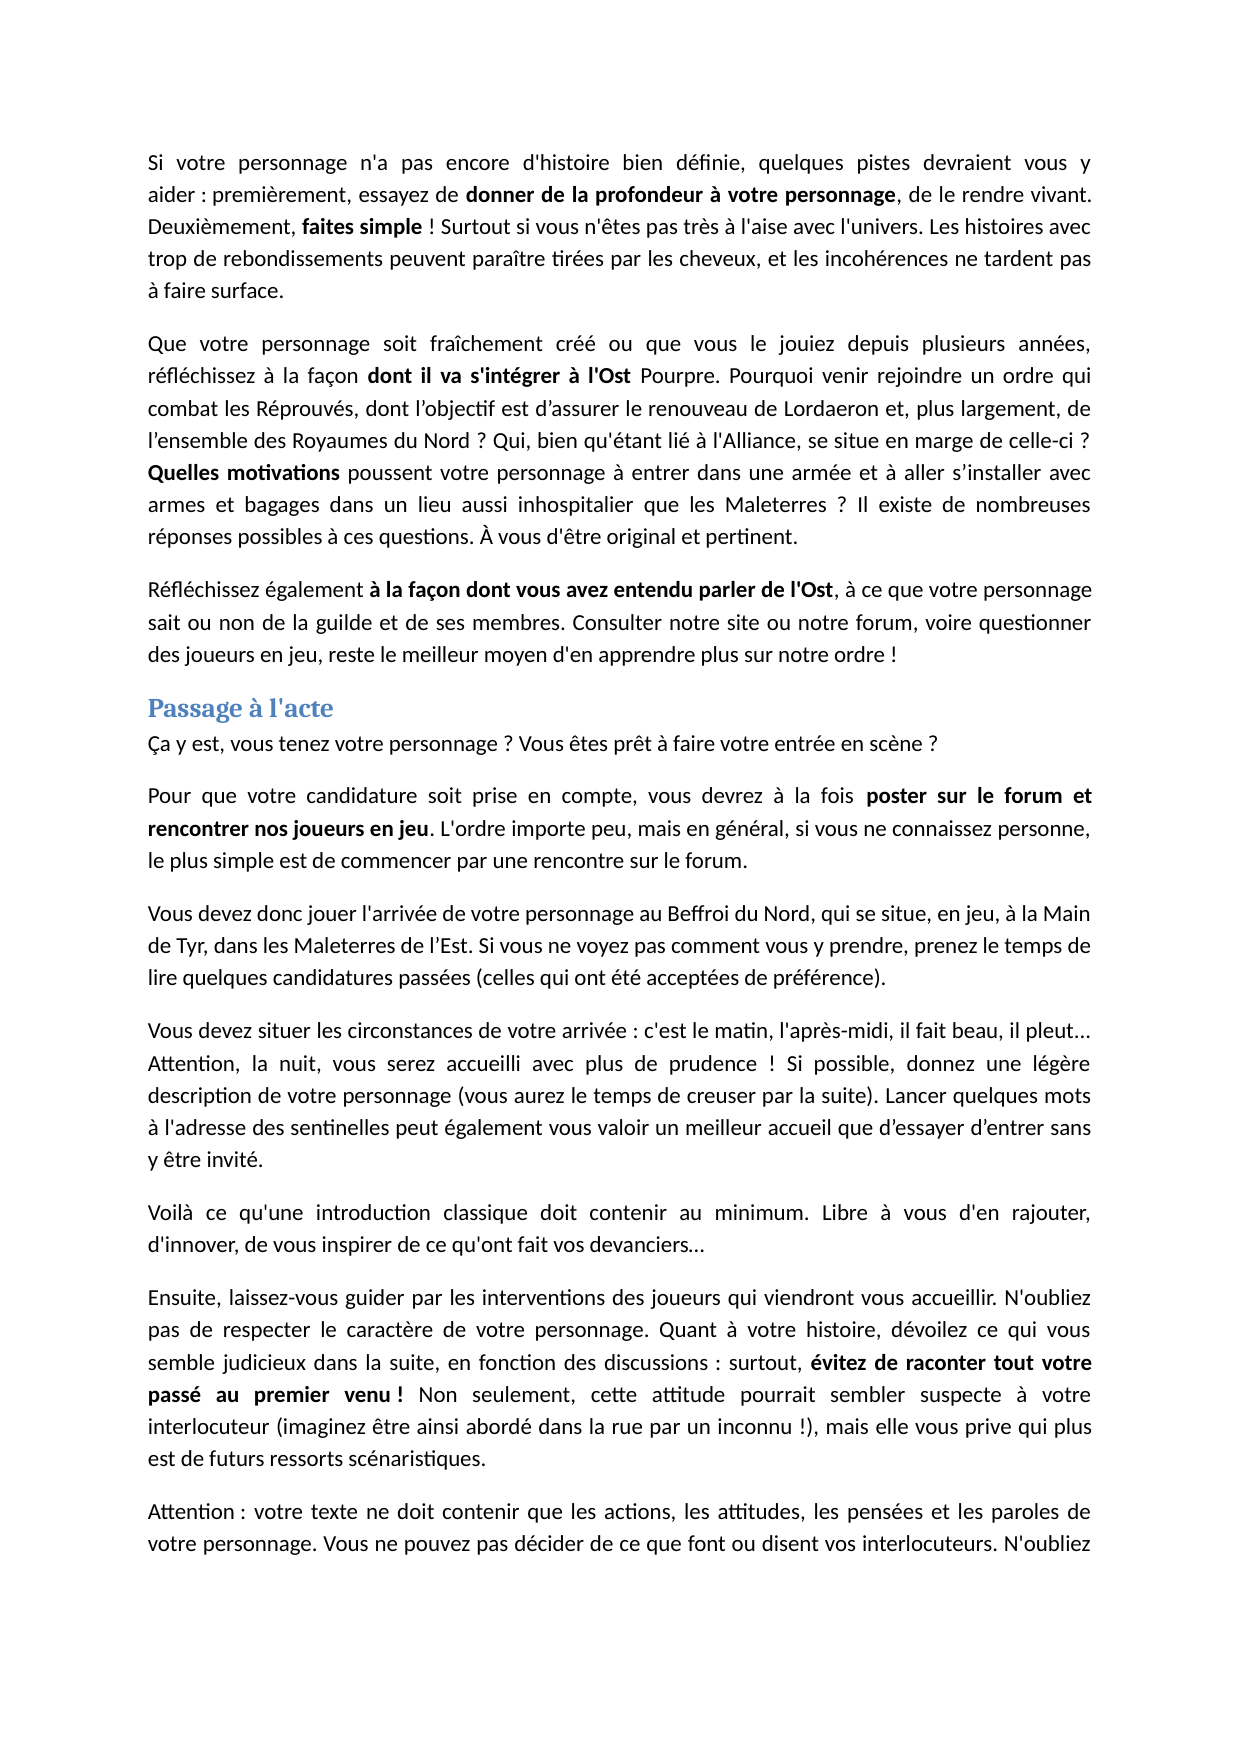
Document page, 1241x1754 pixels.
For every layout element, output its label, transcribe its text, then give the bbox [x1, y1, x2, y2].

text Attention : votre texte ne doit contenir que les actions, les attitudes, les pensées et les paroles de votre personnage. Vous ne pouvez pas décider de ce que font ou disent vos interlocuteurs. N'oubliez [148, 1497, 1093, 1558]
text Réfléchissez également à la façon dont vous avez entendu parler de l'Ost, à ce que votre personnage sait ou non de la guilde et de ses membres. Consulter notre site ou notre forum, voire questionner des joueurs en jeu, reste le meilleur moyen d'en apprendre plus sur notre ordre ! [148, 576, 1093, 668]
text Que votre personnage soit fraîchement créé ou que vous le jouiez depuis plusieurs années, réfléchissez à la façon dont il va s'intégrer à l'Ost Pourpre. Pourquoi venir rejoindre un ordre qui combat les Réprouvés, dont l’objectif est d’assurer le renouveau de Lordaeron et, plus largement, de l’ensemble des Royaumes du Nord ? Qui, bien qu'étant lié à l'Alliance, se situe en marge de celle-ci ? Quelles motivations poussent votre personnage à entrer dans une armée et à aller s’installer avec armes et bagages dans un lieu aussi inhospitalier que les Maleterres ? Il existe de nombreuses réponses possibles à ces questions. À vous d'être original et pertinent. [148, 329, 1093, 551]
text Vous devez situer les circonstances de votre arrivée : c'est le matin, l'après-midi, il fait beau, il pleut... Attention, la nuit, vous serez accueilli avec plus de prudence ! Si possible, donnez une légère description de votre personnage (vous aurez le temps de creuser par la suite). Lancer quelques mots à l'adresse des sentinelles peut également vous valoir un meilleur accueil que d’essayer d’entrer sans y être invité. [148, 1016, 1093, 1173]
text Si votre personnage n'a pas encore d'histoire bien définie, quelques pistes devraient vous y aider : premièrement, essayez de donner de la profondeur à votre personnage, de le rendre vivant. Deuxièmement, faites simple ! Surtout si vous n'êtes pas très à l'aise avec l'univers. Les histoires avec trop de rebondissements peuvent paraître tirées par les cheveux, et les incohérences ne tardent pas à faire surface. [148, 148, 1093, 304]
text Vous devez donc jouer l'arrivée de votre personnage au Beffroi du Nord, qui se situe, en jeu, à la Main de Tyr, dans les Maleterres de l’Est. Si vous ne voyez pas comment vous y prendre, prenez le temps de lire quelques candidatures passées (celles qui ont été acceptées de préférence). [148, 899, 1093, 991]
text Ça y est, vous tenez votre personnage ? Vous êtes prêt à faire votre entrée en scène ? [148, 729, 1093, 757]
subtitle Passage à l'acte [148, 693, 1093, 724]
text Ensuite, laissez-vous guider par les interventions des joueurs qui viendront vous accueillir. N'oubliez pas de respecter le caractère de votre personnage. Quant à votre histoire, dévoilez ce qui vous semble judicieux dans la suite, en fonction des discussions : surtout, évitez de raconter tout votre passé au premier venu ! Non seulement, cette attitude pourrait sembler suspecte à votre interlocuteur (imaginez être ainsi abordé dans la rue par un inconnu !), mais elle vous prive qui plus est de futurs ressorts scénaristiques. [148, 1283, 1093, 1472]
text Voilà ce qu'une introduction classique doit contenir au minimum. Libre à vous d'en rajouter, d'innover, de vous inspirer de ce qu'ont fait vos devanciers… [148, 1198, 1093, 1258]
text Pour que votre candidature soit prise en compte, vous devrez à la fois poster sur le forum et rencontrer nos joueurs en jeu. L'ordre importe peu, mais en général, si vous ne connaissez personne, le plus simple est de commencer par une rencontre sur le forum. [148, 782, 1093, 874]
